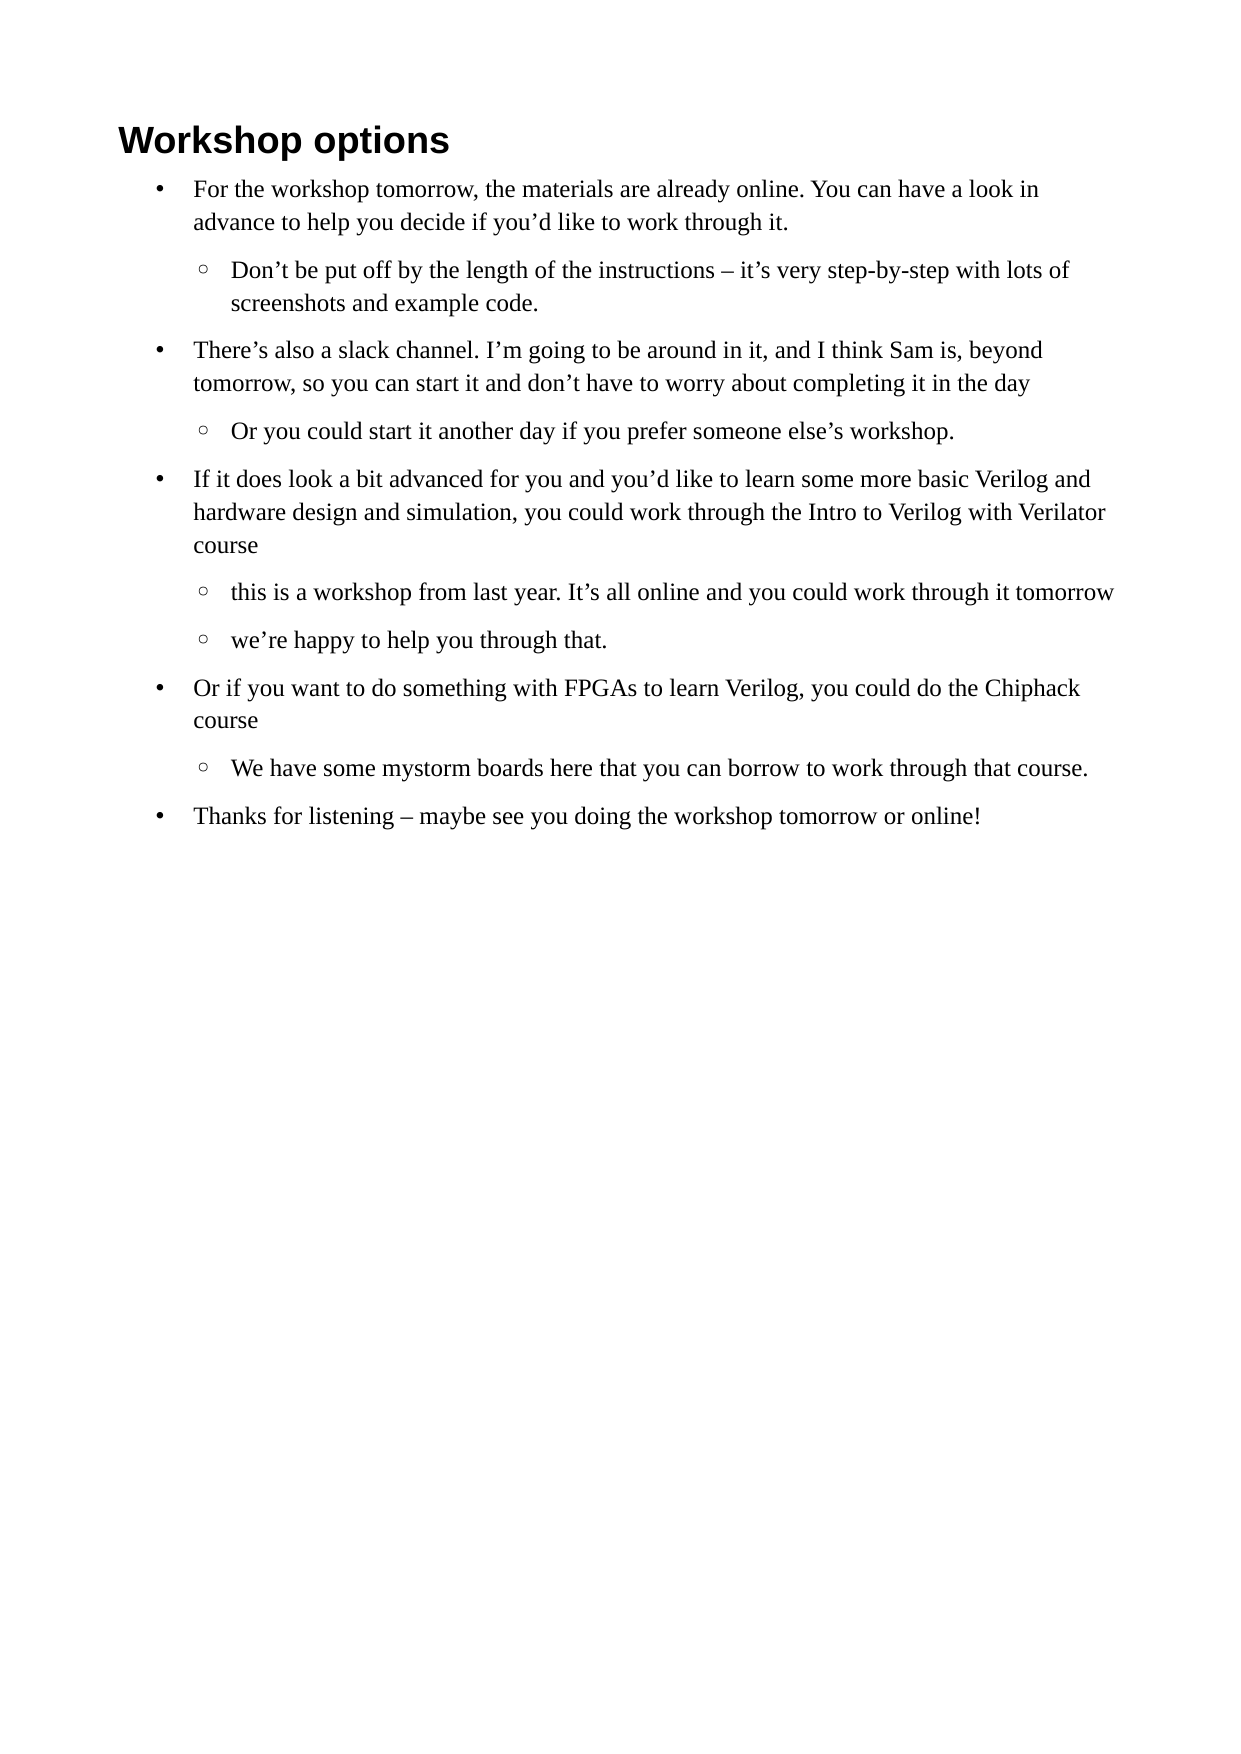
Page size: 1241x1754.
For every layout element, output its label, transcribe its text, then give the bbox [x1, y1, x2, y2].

list this is a workshop from last year. It’s all online and you could work through it tomorrow [193, 577, 1122, 606]
list We have some mystorm boards here that you can borrow to work through that course. [193, 753, 1122, 782]
subtitle Workshop options [118, 118, 1122, 162]
list There’s also a slack channel. I’m going to be around in it, and I think Sam is, beyond tomorrow, so you can start it and don’t have to worry about completing it in the day [156, 336, 1122, 397]
list Or you could start it another day if you prefer someone else’s workshop. [193, 416, 1122, 445]
list For the workshop tomorrow, the materials are already online. You can have a look in advance to help you decide if you’d like to work through it. [156, 174, 1122, 236]
list we’re happy to help you through that. [193, 625, 1122, 654]
list Don’t be put off by the length of the instructions – it’s very step-by-step with lots of screenshots and example code. [193, 255, 1122, 317]
list Thanks for listening – maybe see you doing the workshop tomorrow or online! [156, 801, 1122, 829]
list Or if you want to do something with FPGAs to learn Verilog, you could do the Chiphack course [156, 673, 1122, 734]
list If it does look a bit advanced for you and you’d like to learn some more basic Verilog and hardware design and simulation, you could work through the Intro to Verilog with Verilator course [156, 464, 1122, 558]
